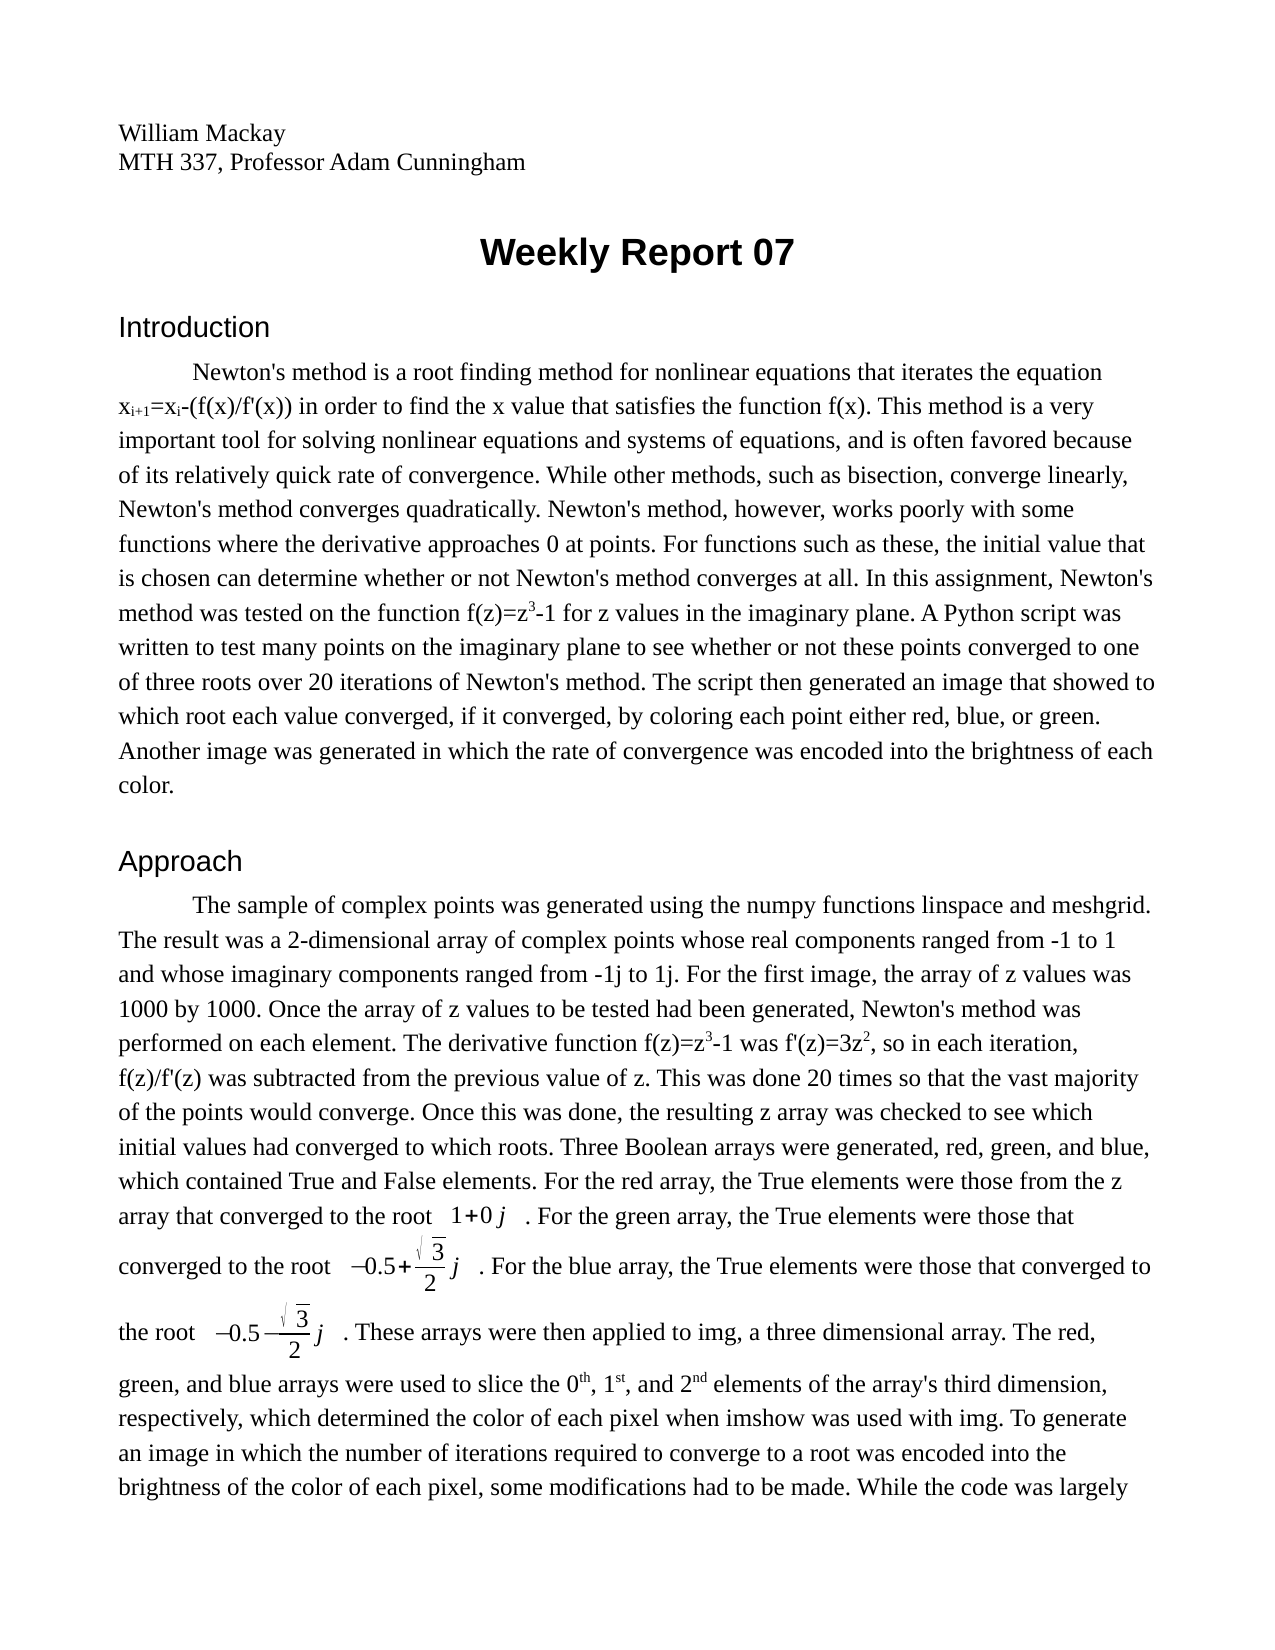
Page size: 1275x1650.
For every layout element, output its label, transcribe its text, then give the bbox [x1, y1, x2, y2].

subtitle Weekly Report 07 [118, 229, 1157, 273]
text William Mackay [118, 118, 1157, 147]
subtitle Approach [118, 844, 1157, 878]
subtitle Introduction [118, 311, 1157, 344]
text MTH 337, Professor Adam Cunningham [118, 147, 1157, 176]
text The sample of complex points was generated using the numpy functions linspace and meshgrid. The result was a 2-dimensional array of complex points whose real components ranged from -1 to 1 and whose imaginary components ranged from -1j to 1j. For the first image, the array of z values was 1000 by 1000. Once the array of z values to be tested had been generated, Newton's method was performed on each element. The derivative function f(z)=z3-1 was f'(z)=3z2, so in each iteration, f(z)/f'(z) was subtracted from the previous value of z. This was done 20 times so that the vast majority of the points would converge. Once this was done, the resulting z array was checked to see which initial values had converged to which roots. Three Boolean arrays were generated, red, green, and blue, which contained True and False elements. For the red array, the True elements were those from the z array that converged to the root. For the green array, the True elements were those that converged to the root. For the blue array, the True elements were those that converged to the root. These arrays were then applied to img, a three dimensional array. The red, green, and blue arrays were used to slice the 0th, 1st, and 2nd elements of the array's third dimension, respectively, which determined the color of each pixel when imshow was used with img. To generate an image in which the number of iterations required to converge to a root was encoded into the brightness of the color of each pixel, some modifications had to be made. While the code was largely [118, 890, 1157, 1501]
text Newton's method is a root finding method for nonlinear equations that iterates the equation xi+1=xi-(f(x)/f'(x)) in order to find the x value that satisfies the function f(x). This method is a very important tool for solving nonlinear equations and systems of equations, and is often favored because of its relatively quick rate of convergence. While other methods, such as bisection, converge linearly, Newton's method converges quadratically. Newton's method, however, works poorly with some functions where the derivative approaches 0 at points. For functions such as these, the initial value that is chosen can determine whether or not Newton's method converges at all. In this assignment, Newton's method was tested on the function f(z)=z3-1 for z values in the imaginary plane. A Python script was written to test many points on the imaginary plane to see whether or not these points converged to one of three roots over 20 iterations of Newton's method. The script then generated an image that showed to which root each value converged, if it converged, by coloring each point either red, blue, or green. Another image was generated in which the rate of convergence was encoded into the brightness of each color. [118, 357, 1157, 799]
